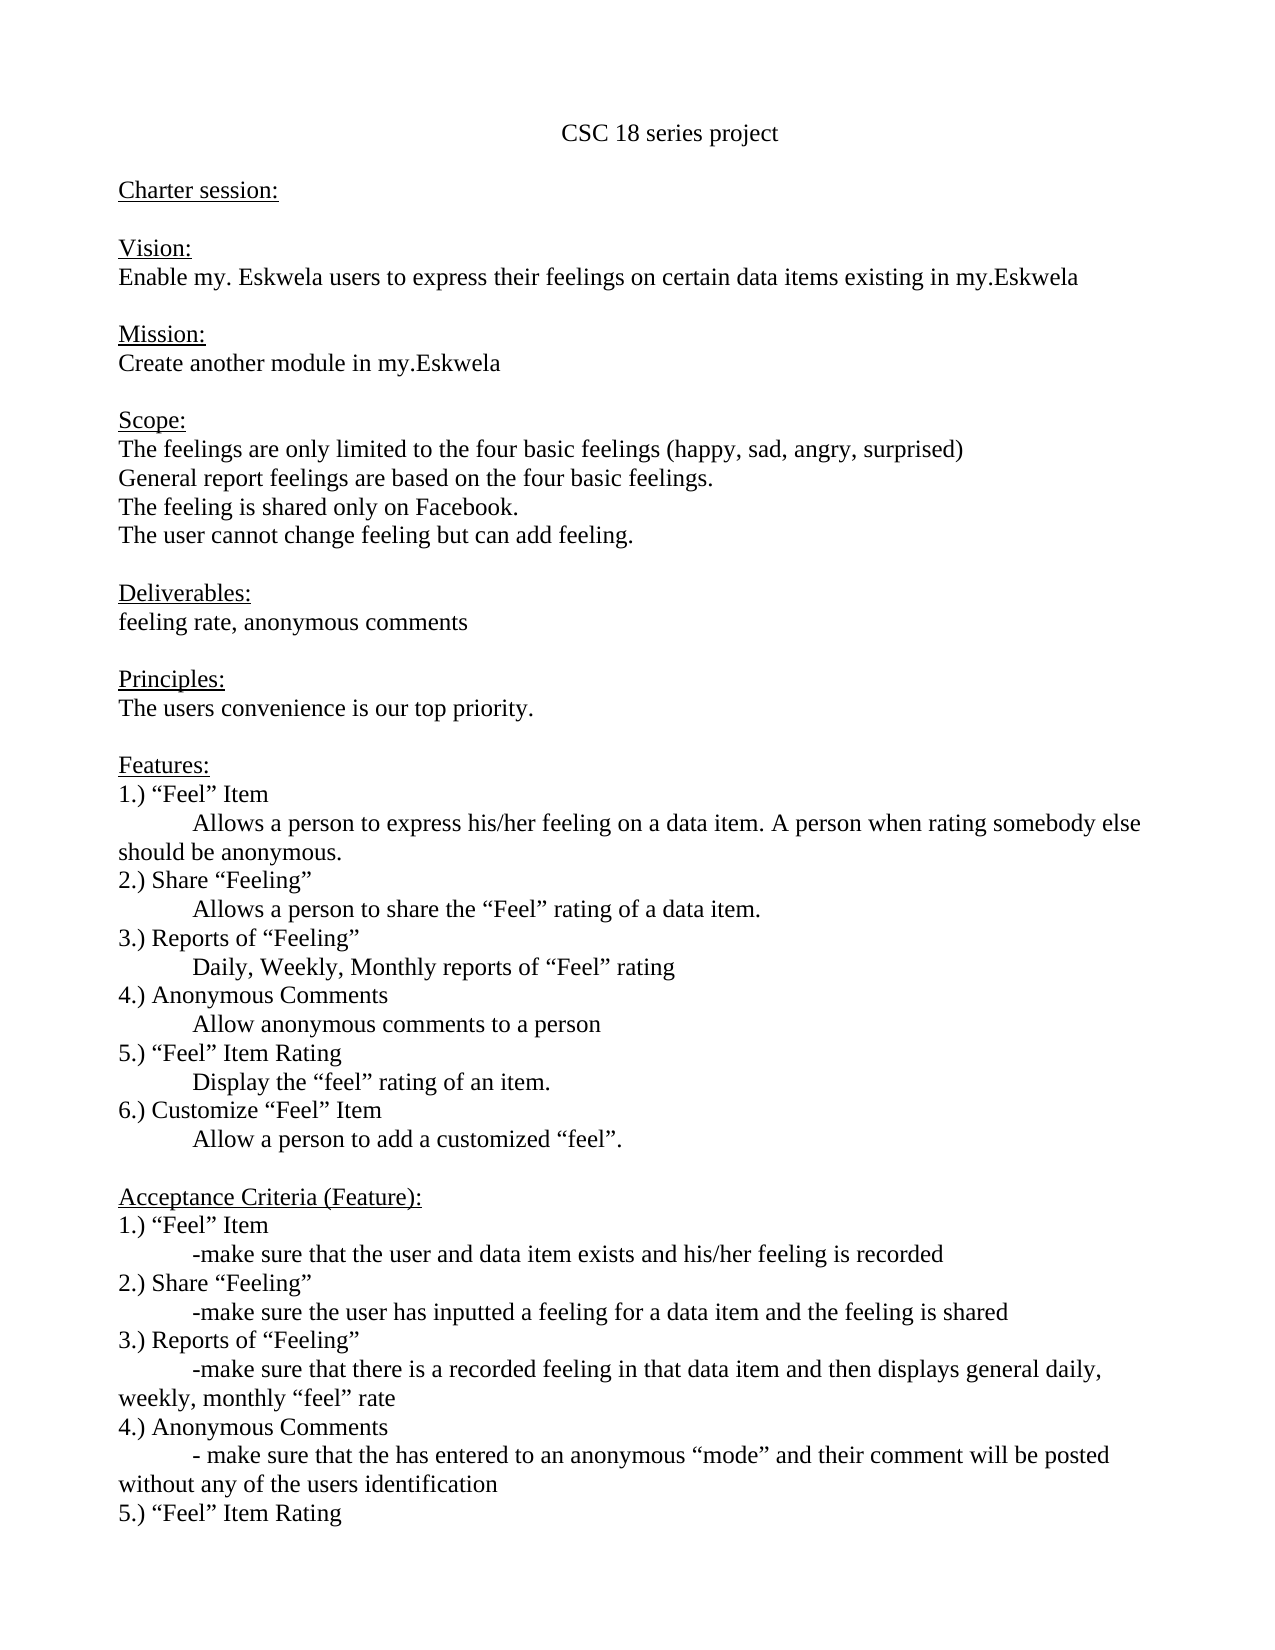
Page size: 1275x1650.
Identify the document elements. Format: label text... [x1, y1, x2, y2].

text Mission: [118, 319, 1157, 348]
text Display the “feel” rating of an item. [118, 1067, 1157, 1096]
text The user cannot change feeling but can add feeling. [118, 521, 1157, 549]
text 1.) “Feel” Item [118, 1211, 1157, 1239]
text Principles: [118, 664, 1157, 693]
text General report feelings are based on the four basic feelings. [118, 463, 1157, 492]
text Allow a person to add a customized “feel”. [118, 1124, 1157, 1153]
text Allows a person to express his/her feeling on a data item. A person when rating somebody else should be anonymous. [118, 808, 1157, 866]
text 6.) Customize “Feel” Item [118, 1096, 1157, 1124]
text Vision: [118, 233, 1157, 262]
text 3.) Reports of “Feeling” [118, 923, 1157, 952]
text 2.) Share “Feeling” [118, 1268, 1157, 1297]
text - make sure that the has entered to an anonymous “mode” and their comment will be posted without any of the users identification [118, 1441, 1157, 1498]
text CSC 18 series project [118, 118, 1157, 147]
text Scope: [118, 406, 1157, 434]
text Charter session: [118, 176, 1157, 204]
text The users convenience is our top priority. [118, 693, 1157, 722]
text 5.) “Feel” Item Rating [118, 1038, 1157, 1067]
text Create another module in my.Eskwela [118, 348, 1157, 377]
text Enable my. Eskwela users to express their feelings on certain data items existing in my.Eskwela [118, 262, 1157, 291]
text The feeling is shared only on Facebook. [118, 492, 1157, 521]
text feeling rate, anonymous comments [118, 607, 1157, 636]
text 3.) Reports of “Feeling” [118, 1326, 1157, 1354]
text The feelings are only limited to the four basic feelings (happy, sad, angry, surprised) [118, 434, 1157, 463]
text Deliverables: [118, 578, 1157, 607]
text -make sure that the user and data item exists and his/her feeling is recorded [118, 1239, 1157, 1268]
text -make sure that there is a recorded feeling in that data item and then displays general daily, weekly, monthly “feel” rate [118, 1354, 1157, 1412]
text Allows a person to share the “Feel” rating of a data item. [118, 894, 1157, 923]
text Acceptance Criteria (Feature): [118, 1182, 1157, 1211]
text 5.) “Feel” Item Rating [118, 1498, 1157, 1527]
text Allow anonymous comments to a person [118, 1009, 1157, 1038]
text 4.) Anonymous Comments [118, 981, 1157, 1009]
text Features: [118, 751, 1157, 779]
text -make sure the user has inputted a feeling for a data item and the feeling is shared [118, 1297, 1157, 1326]
text 1.) “Feel” Item [118, 779, 1157, 808]
text 2.) Share “Feeling” [118, 866, 1157, 894]
text 4.) Anonymous Comments [118, 1412, 1157, 1441]
text Daily, Weekly, Monthly reports of “Feel” rating [118, 952, 1157, 981]
